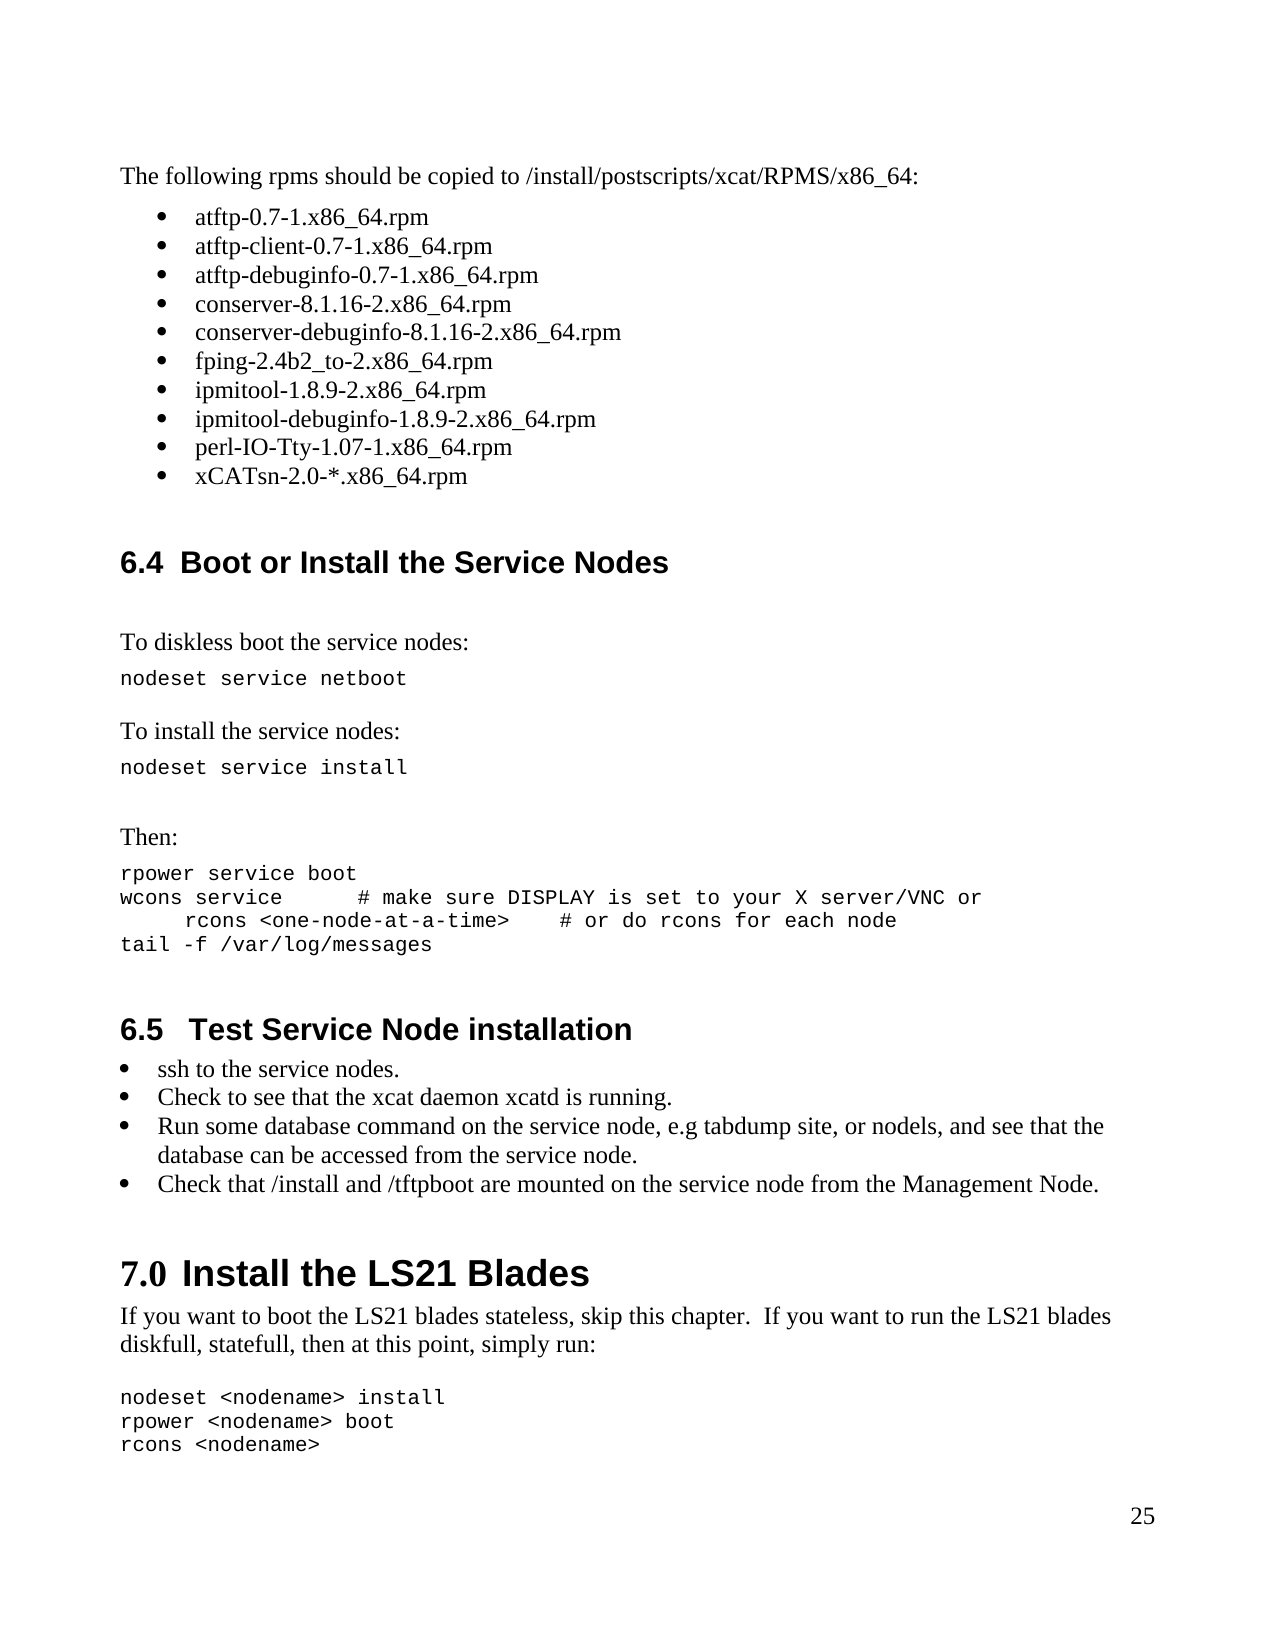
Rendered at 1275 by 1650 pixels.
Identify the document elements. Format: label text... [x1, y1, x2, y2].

list ipmitool-debuginfo-1.8.9-2.x86_64.rpm [157, 404, 1155, 432]
subtitle Install the LS21 Blades [120, 1251, 1155, 1294]
text rpower <nodename> boot [120, 1411, 1155, 1434]
text nodeset service netboot [120, 668, 1155, 692]
list ssh to the service nodes. [120, 1054, 1155, 1082]
text tail -f /var/log/messages [120, 934, 1155, 958]
list Check that /install and /tftpboot are mounted on the service node from the Management Node. [120, 1169, 1155, 1197]
text nodeset service install [120, 757, 1155, 781]
subtitle Boot or Install the Service Nodes [120, 544, 1155, 580]
list xCATsn-2.0-*.x86_64.rpm [157, 461, 1155, 490]
list perl-IO-Tty-1.07-1.x86_64.rpm [157, 432, 1155, 461]
text rcons <one-node-at-a-time> # or do rcons for each node [184, 910, 1155, 934]
list fping-2.4b2_to-2.x86_64.rpm [157, 346, 1155, 375]
text Then: [120, 822, 1155, 851]
list conserver-8.1.16-2.x86_64.rpm [157, 289, 1155, 317]
text To install the service nodes: [120, 716, 1155, 744]
list Check to see that the xcat daemon xcatd is running. [120, 1082, 1155, 1111]
subtitle Test Service Node installation [120, 1011, 1155, 1047]
text To diskless boot the service nodes: [120, 627, 1155, 656]
text The following rpms should be copied to /install/postscripts/xcat/RPMS/x86_64: [120, 161, 1155, 190]
text wcons service # make sure DISPLAY is set to your X server/VNC or [120, 887, 1155, 910]
text nodeset <nodename> install [120, 1387, 1155, 1411]
list atftp-0.7-1.x86_64.rpm [157, 202, 1155, 231]
list Run some database command on the service node, e.g tabdump site, or nodels, and see that the database can be accessed from the service node. [120, 1111, 1155, 1169]
list atftp-debuginfo-0.7-1.x86_64.rpm [157, 260, 1155, 289]
text If you want to boot the LS21 blades stateless, skip this chapter. If you want to run the LS21 blades diskfull, statefull, then at this point, simply run: [120, 1301, 1155, 1358]
text rpower service boot [120, 863, 1155, 887]
list atftp-client-0.7-1.x86_64.rpm [157, 231, 1155, 260]
list conserver-debuginfo-8.1.16-2.x86_64.rpm [157, 317, 1155, 346]
text rcons <nodename> [120, 1434, 1155, 1458]
list ipmitool-1.8.9-2.x86_64.rpm [157, 375, 1155, 404]
